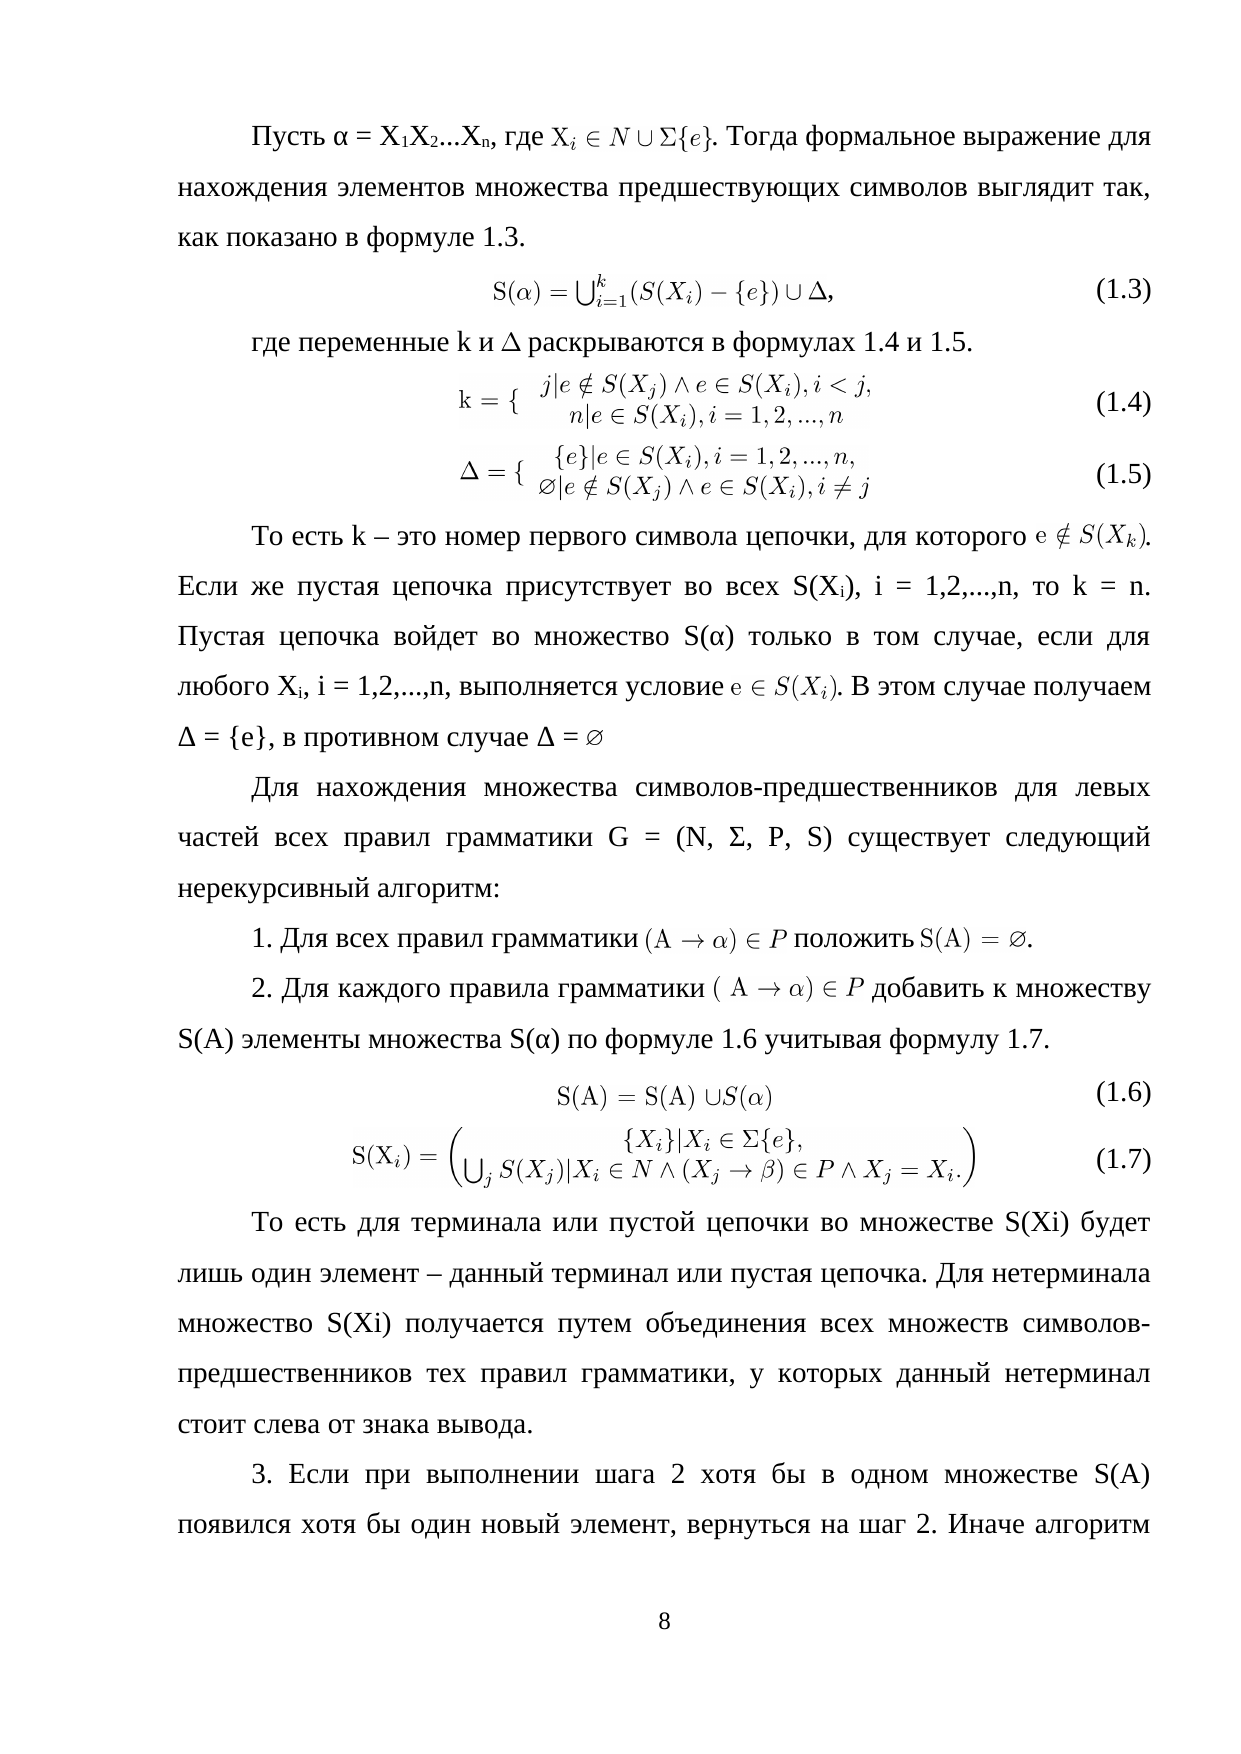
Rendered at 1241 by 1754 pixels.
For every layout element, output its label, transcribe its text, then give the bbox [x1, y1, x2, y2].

text 3. Если при выполнении шага 2 хотя бы в одном множестве S(A) появился хотя бы один новый элемент, вернуться на шаг 2. Иначе алгоритм [177, 1456, 1152, 1540]
picture [714, 976, 864, 1002]
picture [1036, 523, 1145, 549]
text То есть для терминала или пустой цепочки во множестве S(Xi) будет лишь один элемент – данный терминал или пустая цепочка. Для нетерминала множество S(Xi) получается путем объединения всех множеств символов-предшественников тех правил грамматики, у которых данный нетерминал стоит слева от знака вывода. [177, 1204, 1152, 1439]
picture [558, 1085, 771, 1111]
text Для нахождения множества символов-предшественников для левых частей всех правил грамматики G = (N, Σ, P, S) существует следующий нерекурсивный алгоритм: [177, 769, 1152, 903]
text 2. Для каждого правила грамматики добавить к множеству S(A) элементы множества S(α) по формуле 1.6 учитывая формулу 1.7. [177, 970, 1152, 1054]
picture [551, 126, 712, 152]
text [177, 1128, 353, 1188]
picture [459, 373, 870, 429]
text [177, 374, 459, 429]
text (1.7) [975, 1128, 1152, 1188]
picture [646, 928, 787, 954]
text , (1.3) [177, 269, 1152, 307]
text (1.4) [870, 374, 1152, 429]
text [177, 445, 460, 501]
text То есть k – это номер первого символа цепочки, для которого . Если же пустая цепочка присутствует во всех S(Xi), i = 1,2,...,n, то k = n. Пустая цепочка войдет во множество S(α) только в том случае, если для любого Xi, i = 1,2,...,n, выполняется условие . В этом случае получаем Δ = {e}, в противном случае Δ = [177, 518, 1152, 752]
text 1. Для всех правил грамматики положить . [177, 920, 1152, 954]
picture [353, 1127, 975, 1188]
picture [501, 332, 521, 351]
picture [494, 274, 827, 307]
text (1.5) [869, 445, 1152, 501]
text Пусть α = X1X2...Xn, где . Тогда формальное выражение для нахождения элементов множества предшествующих символов выглядит так, как показано в формуле 1.3. [177, 118, 1152, 252]
text (1.6) [177, 1071, 1152, 1111]
text где переменные k и раскрываются в формулах 1.4 и 1.5. [177, 324, 1152, 357]
picture [586, 730, 603, 745]
picture [921, 927, 1026, 953]
picture [731, 675, 836, 701]
picture [460, 445, 869, 501]
